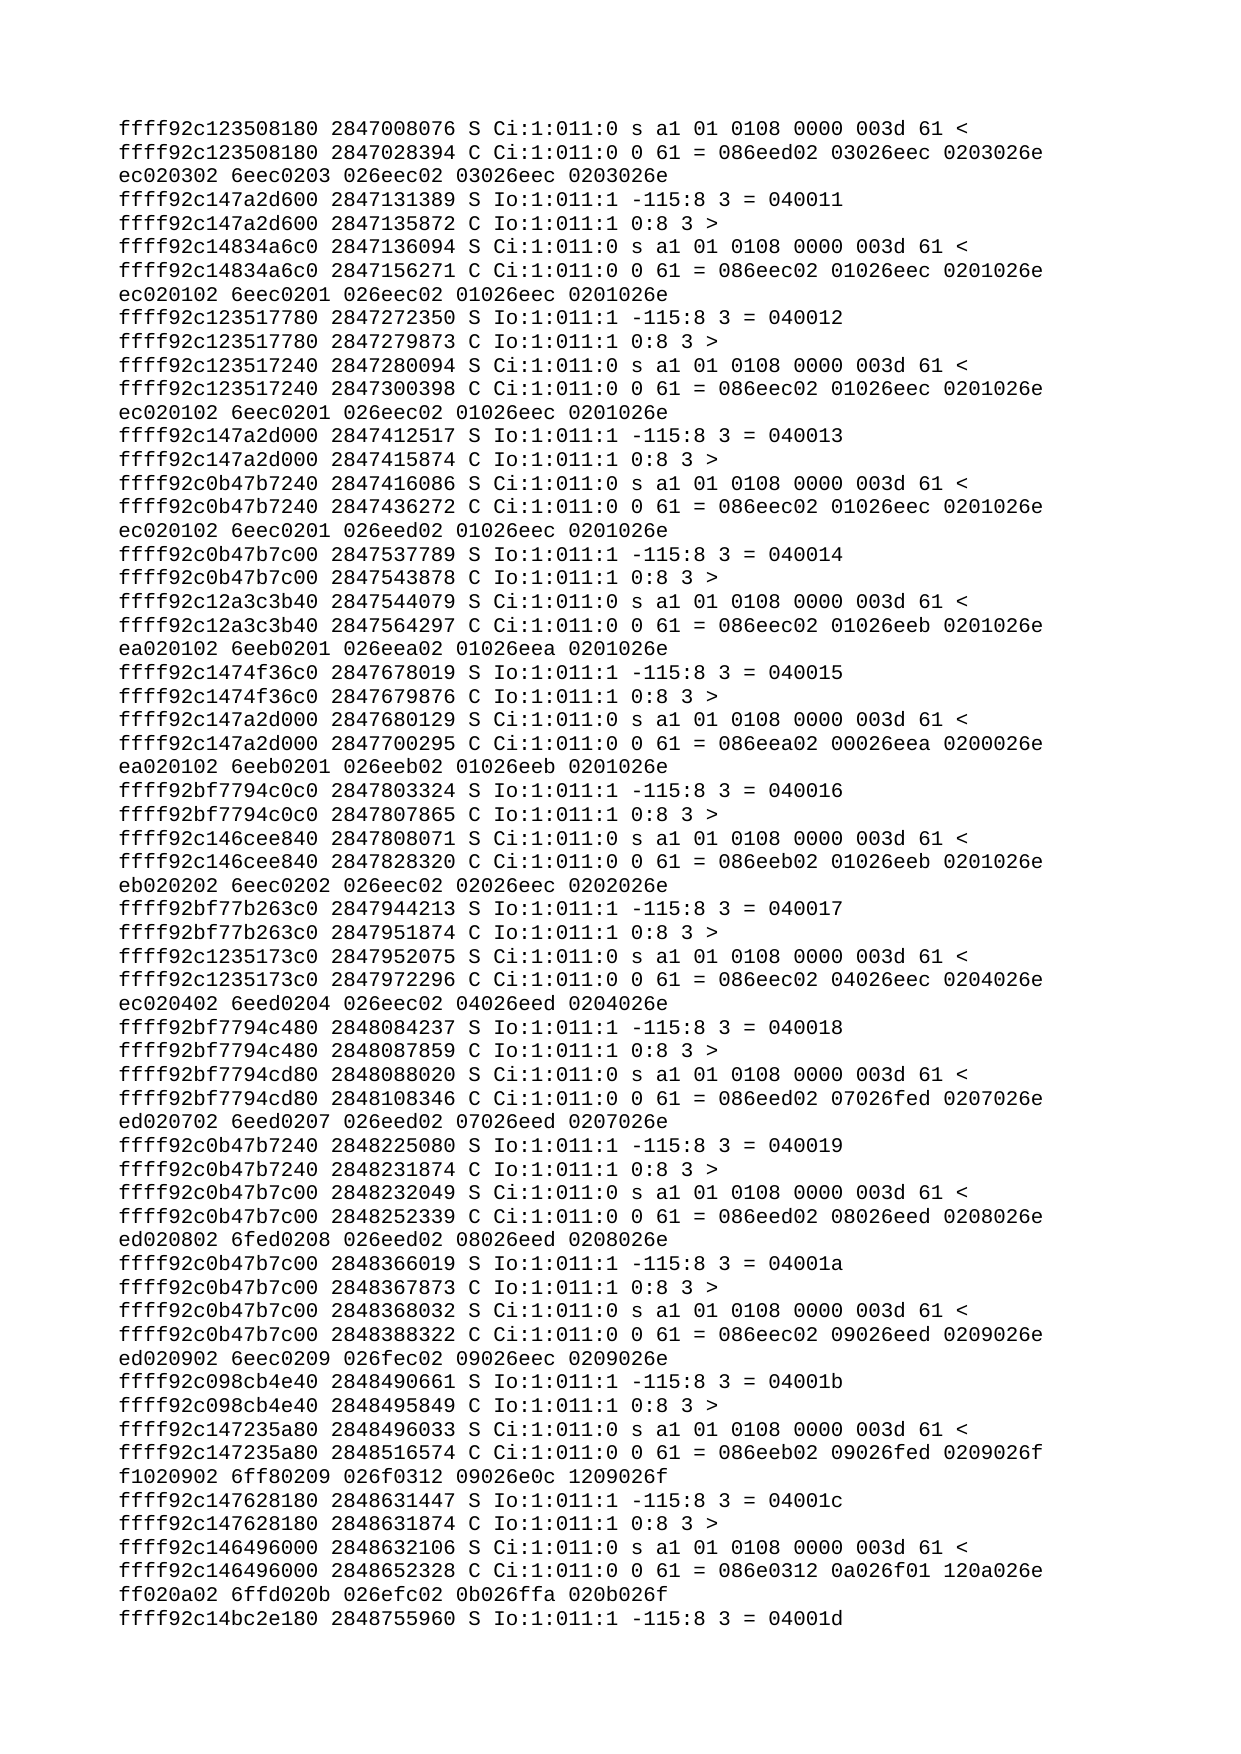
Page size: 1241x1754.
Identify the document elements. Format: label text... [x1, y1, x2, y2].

text ffff92bf77b263c0 2847944213 S Io:1:011:1 -115:8 3 = 040017 [118, 898, 1122, 922]
text ffff92bf7794cd80 2848088020 S Ci:1:011:0 s a1 01 0108 0000 003d 61 < [118, 1064, 1122, 1088]
text ffff92c147235a80 2848516574 C Ci:1:011:0 0 61 = 086eeb02 09026fed 0209026f f1020902 6ff80209 026f0312 09026e0c 1209026f [118, 1442, 1122, 1489]
text ffff92c146cee840 2847828320 C Ci:1:011:0 0 61 = 086eeb02 01026eeb 0201026e eb020202 6eec0202 026eec02 02026eec 0202026e [118, 851, 1122, 898]
text ffff92c147a2d000 2847412517 S Io:1:011:1 -115:8 3 = 040013 [118, 426, 1122, 449]
text ffff92c14834a6c0 2847156271 C Ci:1:011:0 0 61 = 086eec02 01026eec 0201026e ec020102 6eec0201 026eec02 01026eec 0201026e [118, 260, 1122, 307]
text ffff92c147a2d000 2847700295 C Ci:1:011:0 0 61 = 086eea02 00026eea 0200026e ea020102 6eeb0201 026eeb02 01026eeb 0201026e [118, 733, 1122, 780]
text ffff92c0b47b7c00 2848252339 C Ci:1:011:0 0 61 = 086eed02 08026eed 0208026e ed020802 6fed0208 026eed02 08026eed 0208026e [118, 1206, 1122, 1253]
text ffff92c146496000 2848652328 C Ci:1:011:0 0 61 = 086e0312 0a026f01 120a026e ff020a02 6ffd020b 026efc02 0b026ffa 020b026f [118, 1561, 1122, 1608]
text ffff92c123508180 2847028394 C Ci:1:011:0 0 61 = 086eed02 03026eec 0203026e ec020302 6eec0203 026eec02 03026eec 0203026e [118, 142, 1122, 189]
text ffff92c123517240 2847300398 C Ci:1:011:0 0 61 = 086eec02 01026eec 0201026e ec020102 6eec0201 026eec02 01026eec 0201026e [118, 378, 1122, 426]
text ffff92bf7794c480 2848084237 S Io:1:011:1 -115:8 3 = 040018 [118, 1017, 1122, 1040]
text ffff92c147628180 2848631874 C Io:1:011:1 0:8 3 > [118, 1513, 1122, 1537]
text ffff92c0b47b7240 2848225080 S Io:1:011:1 -115:8 3 = 040019 [118, 1135, 1122, 1158]
text ffff92bf7794c480 2848087859 C Io:1:011:1 0:8 3 > [118, 1040, 1122, 1064]
text ffff92c146496000 2848632106 S Ci:1:011:0 s a1 01 0108 0000 003d 61 < [118, 1537, 1122, 1561]
text ffff92c1235173c0 2847972296 C Ci:1:011:0 0 61 = 086eec02 04026eec 0204026e ec020402 6eed0204 026eec02 04026eed 0204026e [118, 969, 1122, 1017]
text ffff92bf77b263c0 2847951874 C Io:1:011:1 0:8 3 > [118, 922, 1122, 946]
text ffff92c123508180 2847008076 S Ci:1:011:0 s a1 01 0108 0000 003d 61 < [118, 118, 1122, 142]
text ffff92c147235a80 2848496033 S Ci:1:011:0 s a1 01 0108 0000 003d 61 < [118, 1419, 1122, 1442]
text ffff92c1235173c0 2847952075 S Ci:1:011:0 s a1 01 0108 0000 003d 61 < [118, 946, 1122, 969]
text ffff92c098cb4e40 2848490661 S Io:1:011:1 -115:8 3 = 04001b [118, 1371, 1122, 1395]
text ffff92c098cb4e40 2848495849 C Io:1:011:1 0:8 3 > [118, 1395, 1122, 1419]
text ffff92c12a3c3b40 2847544079 S Ci:1:011:0 s a1 01 0108 0000 003d 61 < [118, 591, 1122, 615]
text ffff92c147a2d600 2847135872 C Io:1:011:1 0:8 3 > [118, 213, 1122, 236]
text ffff92bf7794cd80 2848108346 C Ci:1:011:0 0 61 = 086eed02 07026fed 0207026e ed020702 6eed0207 026eed02 07026eed 0207026e [118, 1088, 1122, 1135]
text ffff92c123517780 2847272350 S Io:1:011:1 -115:8 3 = 040012 [118, 307, 1122, 331]
text ffff92c0b47b7c00 2848232049 S Ci:1:011:0 s a1 01 0108 0000 003d 61 < [118, 1182, 1122, 1206]
text ffff92c14bc2e180 2848755960 S Io:1:011:1 -115:8 3 = 04001d [118, 1608, 1122, 1631]
text ffff92c1474f36c0 2847678019 S Io:1:011:1 -115:8 3 = 040015 [118, 662, 1122, 686]
text ffff92c147a2d000 2847415874 C Io:1:011:1 0:8 3 > [118, 449, 1122, 473]
text ffff92c12a3c3b40 2847564297 C Ci:1:011:0 0 61 = 086eec02 01026eeb 0201026e ea020102 6eeb0201 026eea02 01026eea 0201026e [118, 615, 1122, 662]
text ffff92c0b47b7240 2848231874 C Io:1:011:1 0:8 3 > [118, 1158, 1122, 1182]
text ffff92c123517240 2847280094 S Ci:1:011:0 s a1 01 0108 0000 003d 61 < [118, 354, 1122, 378]
text ffff92c0b47b7c00 2848368032 S Ci:1:011:0 s a1 01 0108 0000 003d 61 < [118, 1300, 1122, 1324]
text ffff92c147a2d000 2847680129 S Ci:1:011:0 s a1 01 0108 0000 003d 61 < [118, 709, 1122, 733]
text ffff92c147a2d600 2847131389 S Io:1:011:1 -115:8 3 = 040011 [118, 189, 1122, 213]
text ffff92c0b47b7c00 2847537789 S Io:1:011:1 -115:8 3 = 040014 [118, 544, 1122, 567]
text ffff92c0b47b7c00 2847543878 C Io:1:011:1 0:8 3 > [118, 567, 1122, 591]
text ffff92c0b47b7240 2847436272 C Ci:1:011:0 0 61 = 086eec02 01026eec 0201026e ec020102 6eec0201 026eed02 01026eec 0201026e [118, 496, 1122, 544]
text ffff92c146cee840 2847808071 S Ci:1:011:0 s a1 01 0108 0000 003d 61 < [118, 827, 1122, 851]
text ffff92c147628180 2848631447 S Io:1:011:1 -115:8 3 = 04001c [118, 1489, 1122, 1513]
text ffff92c1474f36c0 2847679876 C Io:1:011:1 0:8 3 > [118, 686, 1122, 709]
text ffff92c123517780 2847279873 C Io:1:011:1 0:8 3 > [118, 331, 1122, 354]
text ffff92c0b47b7c00 2848388322 C Ci:1:011:0 0 61 = 086eec02 09026eed 0209026e ed020902 6eec0209 026fec02 09026eec 0209026e [118, 1324, 1122, 1371]
text ffff92bf7794c0c0 2847803324 S Io:1:011:1 -115:8 3 = 040016 [118, 780, 1122, 804]
text ffff92bf7794c0c0 2847807865 C Io:1:011:1 0:8 3 > [118, 804, 1122, 827]
text ffff92c14834a6c0 2847136094 S Ci:1:011:0 s a1 01 0108 0000 003d 61 < [118, 236, 1122, 260]
text ffff92c0b47b7240 2847416086 S Ci:1:011:0 s a1 01 0108 0000 003d 61 < [118, 473, 1122, 496]
text ffff92c0b47b7c00 2848367873 C Io:1:011:1 0:8 3 > [118, 1277, 1122, 1300]
text ffff92c0b47b7c00 2848366019 S Io:1:011:1 -115:8 3 = 04001a [118, 1253, 1122, 1277]
